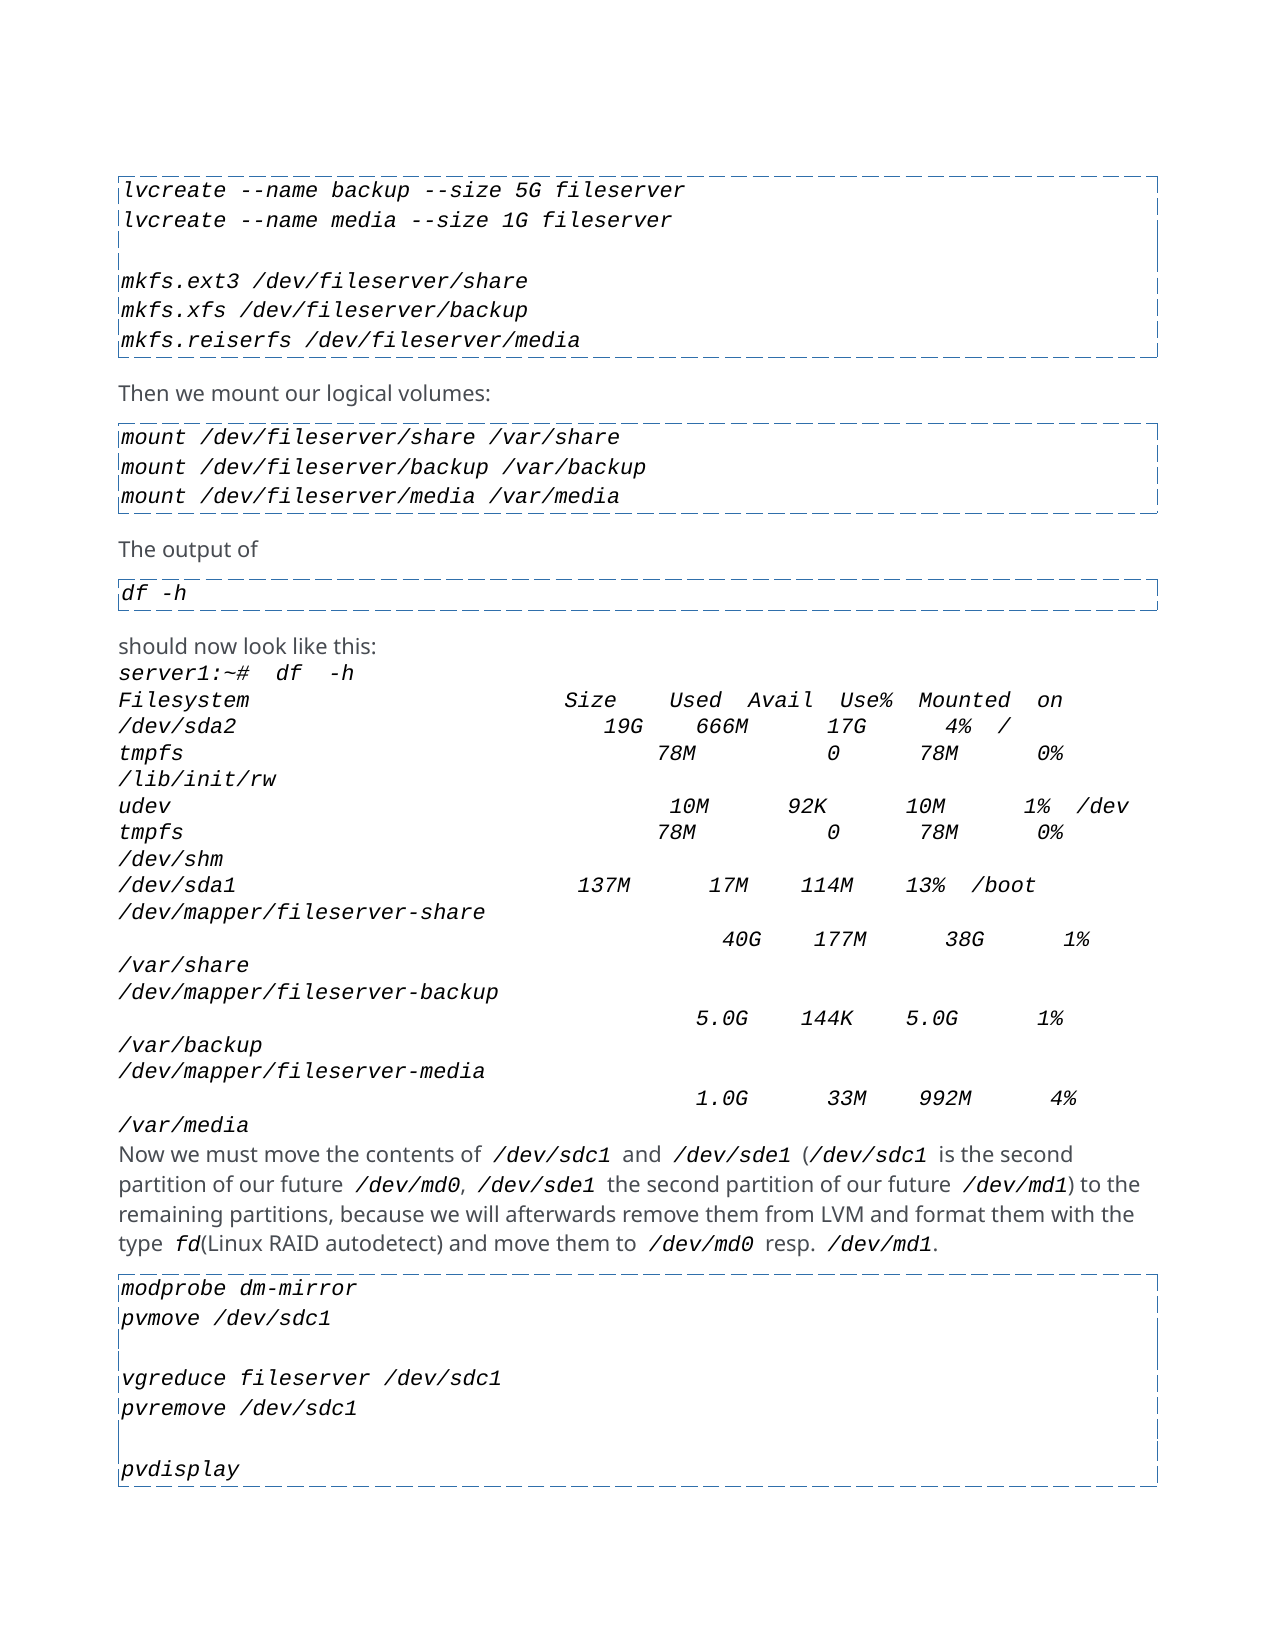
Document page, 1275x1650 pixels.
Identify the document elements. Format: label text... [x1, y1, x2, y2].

text modprobe dm-mirror pvmove /dev/sdc1 [118, 1274, 1157, 1331]
text pvdisplay [118, 1455, 1157, 1486]
text lvcreate --name backup --size 5G fileserver lvcreate --name media --size 1G fileserver [118, 176, 1157, 234]
text Now we must move the contents of /dev/sdc1 and /dev/sde1 (/dev/sdc1 is the second partition of our future /dev/md0, /dev/sde1 the second partition of our future /dev/md1) to the remaining partitions, because we will afterwards remove them from LVM and format them with the type fd(Linux RAID autodetect) and move them to /dev/md0 resp. /dev/md1. [118, 1138, 1157, 1258]
text mkfs.ext3 /dev/fileserver/share mkfs.xfs /dev/fileserver/backup mkfs.reiserfs /dev/fileserver/media [118, 267, 1157, 357]
text Then we mount our logical volumes: [118, 378, 1157, 407]
text vgreduce fileserver /dev/sdc1 pvremove /dev/sdc1 [118, 1364, 1157, 1422]
text df -h [118, 579, 1157, 610]
text server1:~# df -h Filesystem Size Used Avail Use% Mounted on /dev/sda2 19G 666M 17G 4% / tmpfs 78M 0 78M 0% /lib/init/rw udev 10M 92K 10M 1% /dev tmpfs 78M 0 78M 0% /dev/shm /dev/sda1 137M 17M 114M 13% /boot /dev/mapper/fileserver-share 40G 177M 38G 1% /var/share /dev/mapper/fileserver-backup 5.0G 144K 5.0G 1% /var/backup /dev/mapper/fileserver-media 1.0G 33M 992M 4% /var/media [118, 660, 1157, 1138]
text The output of [118, 534, 1157, 564]
text mount /dev/fileserver/share /var/share mount /dev/fileserver/backup /var/backup mount /dev/fileserver/media /var/media [118, 423, 1157, 513]
text should now look like this: [118, 631, 1157, 660]
